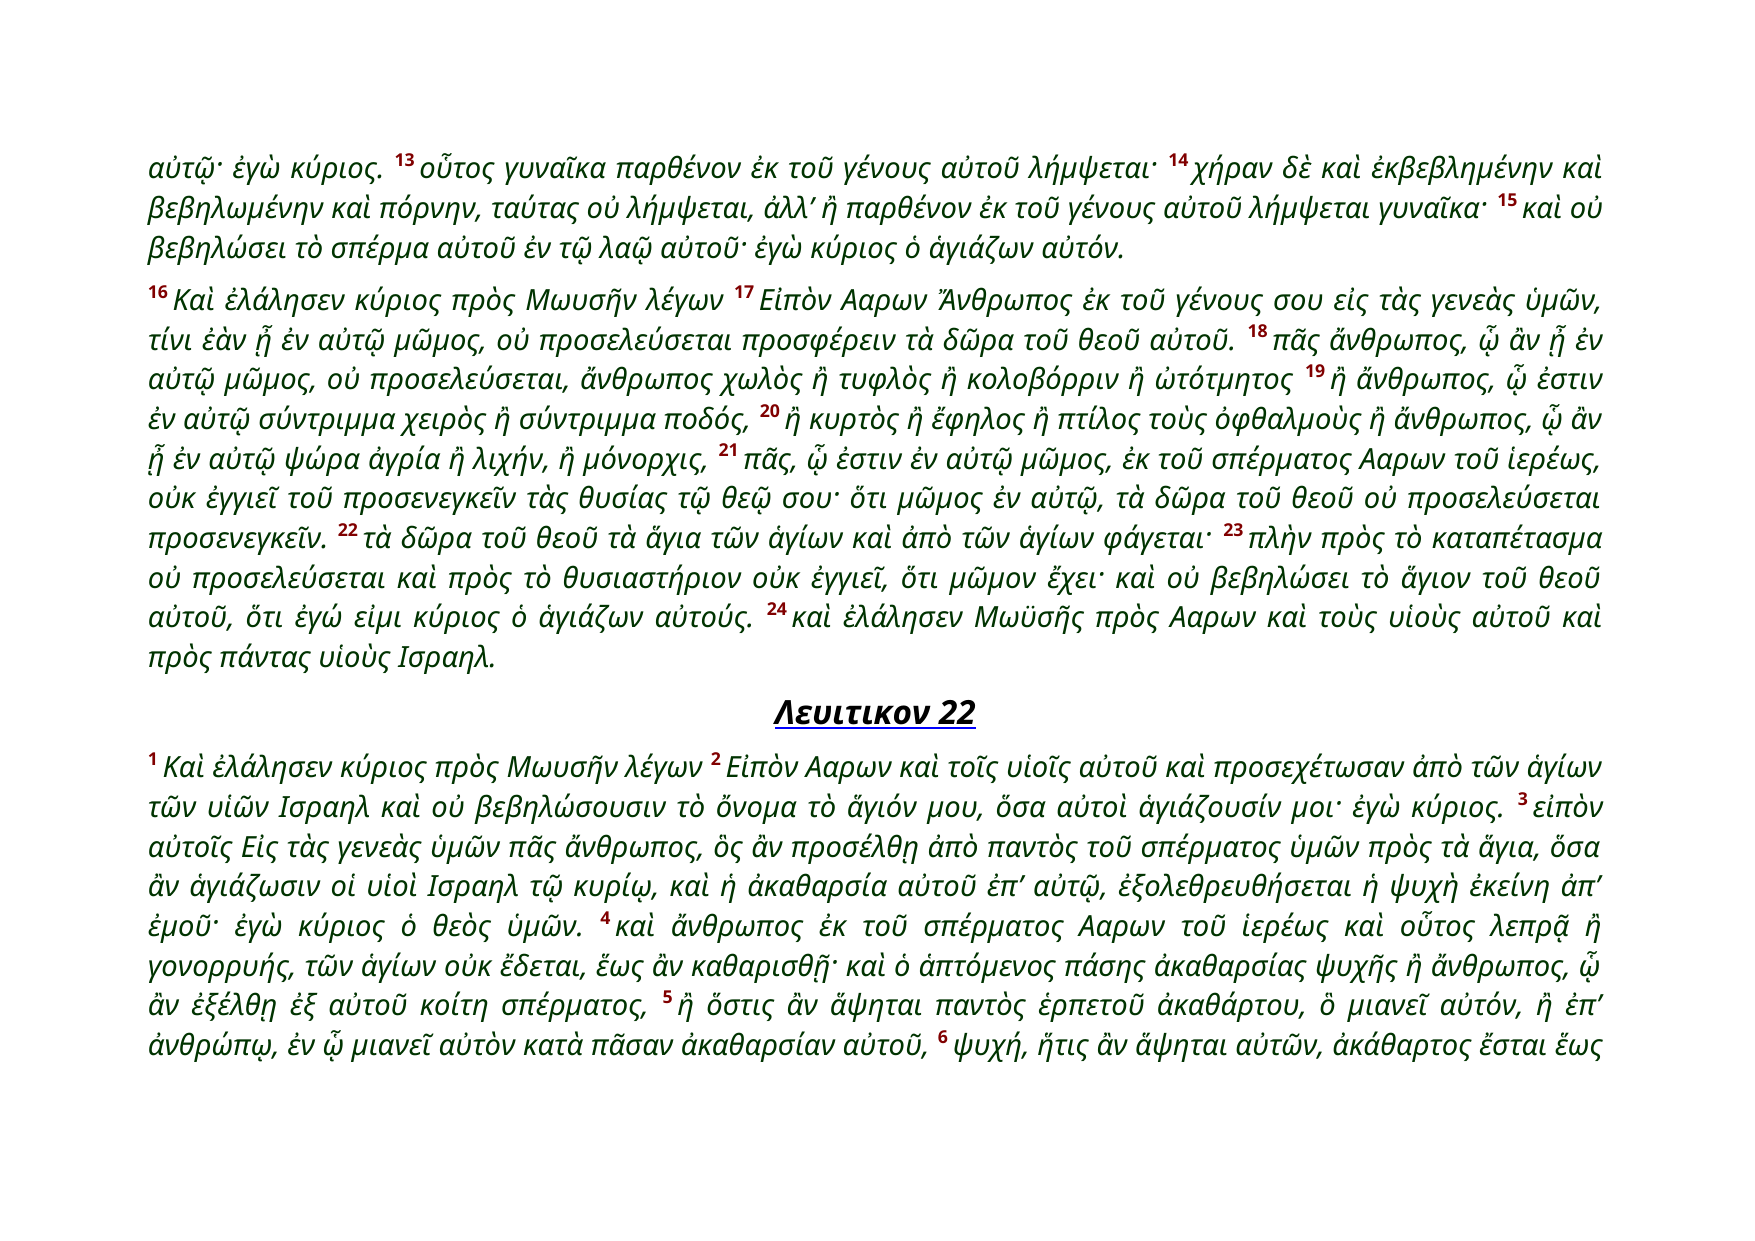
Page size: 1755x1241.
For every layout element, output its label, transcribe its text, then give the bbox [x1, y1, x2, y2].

text 16 Καὶ ἐλάλησεν κύριος πρὸς Μωυσῆν λέγων 17 Εἰπὸν Ααρων Ἄνθρωπος ἐκ τοῦ γένους σου εἰς τὰς γενεὰς ὑμῶν, τίνι ἐὰν ᾖ ἐν αὐτῷ μῶμος, οὐ προσελεύσεται προσφέρειν τὰ δῶρα τοῦ θεοῦ αὐτοῦ. 18 πᾶς ἄνθρωπος, ᾧ ἂν ᾖ ἐν αὐτῷ μῶμος, οὐ προσελεύσεται, ἄνθρωπος χωλὸς ἢ τυφλὸς ἢ κολοβόρριν ἢ ὠτότμητος 19 ἢ ἄνθρωπος, ᾧ ἐστιν ἐν αὐτῷ σύντριμμα χειρὸς ἢ σύντριμμα ποδός, 20 ἢ κυρτὸς ἢ ἔφηλος ἢ πτίλος τοὺς ὀφθαλμοὺς ἢ ἄνθρωπος, ᾧ ἂν ᾖ ἐν αὐτῷ ψώρα ἀγρία ἢ λιχήν, ἢ μόνορχις, 21 πᾶς, ᾧ ἐστιν ἐν αὐτῷ μῶμος, ἐκ τοῦ σπέρματος Ααρων τοῦ ἱερέως, οὐκ ἐγγιεῖ τοῦ προσενεγκεῖν τὰς θυσίας τῷ θεῷ σου· ὅτι μῶμος ἐν αὐτῷ, τὰ δῶρα τοῦ θεοῦ οὐ προσελεύσεται προσενεγκεῖν. 22 τὰ δῶρα τοῦ θεοῦ τὰ ἅγια τῶν ἁγίων καὶ ἀπὸ τῶν ἁγίων φάγεται· 23 πλὴν πρὸς τὸ καταπέτασμα οὐ προσελεύσεται καὶ πρὸς τὸ θυσιαστήριον οὐκ ἐγγιεῖ, ὅτι μῶμον ἔχει· καὶ οὐ βεβηλώσει τὸ ἅγιον τοῦ θεοῦ αὐτοῦ, ὅτι ἐγώ εἰμι κύριος ὁ ἁγιάζων αὐτούς. 24 καὶ ἐλάλησεν Μωϋσῆς πρὸς Ααρων καὶ τοὺς υἱοὺς αὐτοῦ καὶ πρὸς πάντας υἱοὺς Ισραηλ. [148, 279, 1606, 676]
text Λευιτικον 22 [148, 689, 1606, 734]
text 1 Καὶ ἐλάλησεν κύριος πρὸς Μωυσῆν λέγων 2 Εἰπὸν Ααρων καὶ τοῖς υἱοῖς αὐτοῦ καὶ προσεχέτωσαν ἀπὸ τῶν ἁγίων τῶν υἱῶν Ισραηλ καὶ οὐ βεβηλώσουσιν τὸ ὄνομα τὸ ἅγιόν μου, ὅσα αὐτοὶ ἁγιάζουσίν μοι· ἐγὼ κύριος. 3 εἰπὸν αὐτοῖς Εἰς τὰς γενεὰς ὑμῶν πᾶς ἄνθρωπος, ὃς ἂν προσέλθῃ ἀπὸ παντὸς τοῦ σπέρματος ὑμῶν πρὸς τὰ ἅγια, ὅσα ἂν ἁγιάζωσιν οἱ υἱοὶ Ισραηλ τῷ κυρίῳ, καὶ ἡ ἀκαθαρσία αὐτοῦ ἐπ’ αὐτῷ, ἐξολεθρευθήσεται ἡ ψυχὴ ἐκείνη ἀπ’ ἐμοῦ· ἐγὼ κύριος ὁ θεὸς ὑμῶν. 4 καὶ ἄνθρωπος ἐκ τοῦ σπέρματος Ααρων τοῦ ἱερέως καὶ οὗτος λεπρᾷ ἢ γονορρυής, τῶν ἁγίων οὐκ ἔδεται, ἕως ἂν καθαρισθῇ· καὶ ὁ ἁπτόμενος πάσης ἀκαθαρσίας ψυχῆς ἢ ἄνθρωπος, ᾧ ἂν ἐξέλθῃ ἐξ αὐτοῦ κοίτη σπέρματος, 5 ἢ ὅστις ἂν ἅψηται παντὸς ἑρπετοῦ ἀκαθάρτου, ὃ μιανεῖ αὐτόν, ἢ ἐπ’ ἀνθρώπῳ, ἐν ᾧ μιανεῖ αὐτὸν κατὰ πᾶσαν ἀκαθαρσίαν αὐτοῦ, 6 ψυχή, ἥτις ἂν ἅψηται αὐτῶν, ἀκάθαρτος ἔσται ἕως [148, 747, 1606, 1064]
text αὐτῷ· ἐγὼ κύριος. 13 οὗτος γυναῖκα παρθένον ἐκ τοῦ γένους αὐτοῦ λήμψεται· 14 χήραν δὲ καὶ ἐκβεβλημένην καὶ βεβηλωμένην καὶ πόρνην, ταύτας οὐ λήμψεται, ἀλλ’ ἢ παρθένον ἐκ τοῦ γένους αὐτοῦ λήμψεται γυναῖκα· 15 καὶ οὐ βεβηλώσει τὸ σπέρμα αὐτοῦ ἐν τῷ λαῷ αὐτοῦ· ἐγὼ κύριος ὁ ἁγιάζων αὐτόν. [148, 148, 1606, 267]
